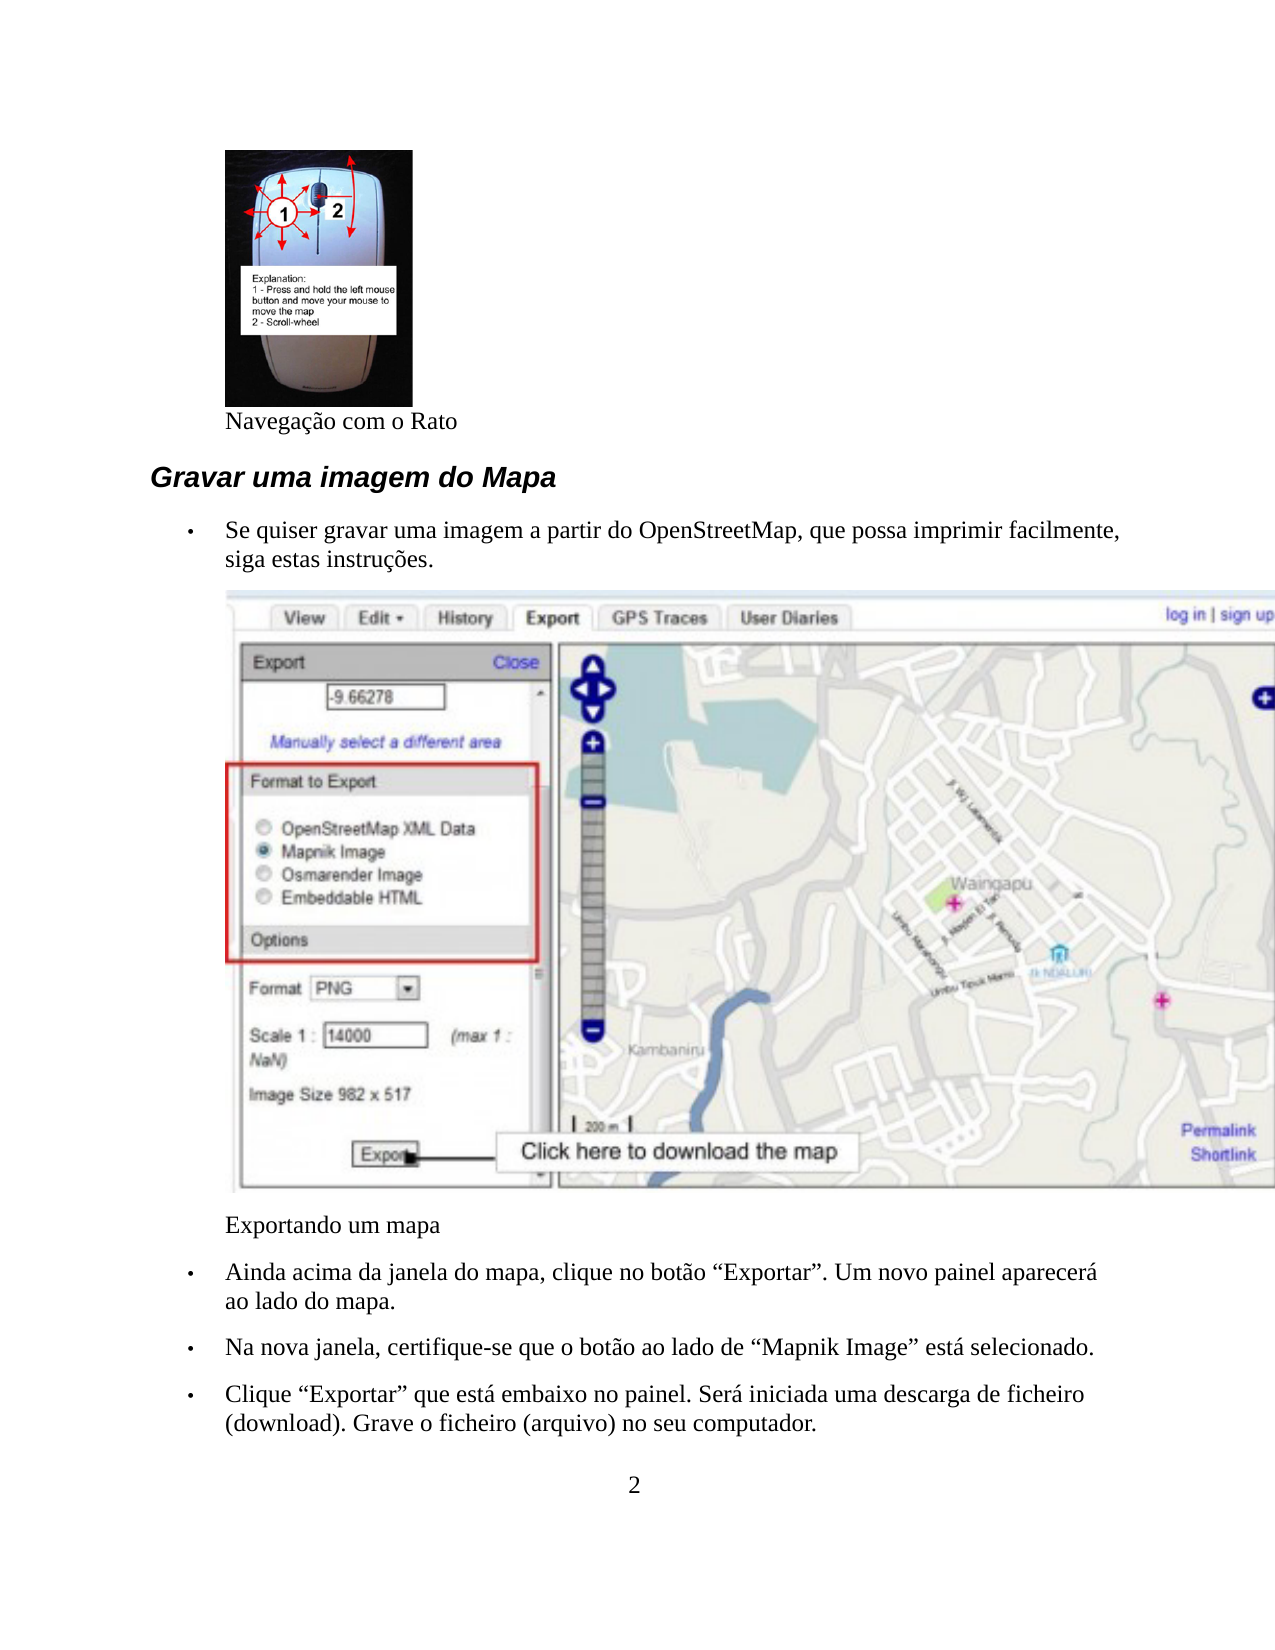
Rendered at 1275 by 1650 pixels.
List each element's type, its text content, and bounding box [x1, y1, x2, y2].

list Clique “Exportar” que está embaixo no painel. Será iniciada uma descarga de ficheiro (download). Grave o ficheiro (arquivo) no seu computador. [187, 1379, 1125, 1437]
picture [225, 590, 1275, 1193]
list Ainda acima da janela do mapa, clique no botão “Exportar”. Um novo painel aparecerá ao lado do mapa. [187, 1257, 1125, 1314]
picture [225, 150, 413, 407]
list Exportando um mapa [187, 1210, 1125, 1239]
subtitle Gravar uma imagem do Mapa [150, 460, 1125, 493]
list Navegação com o Rato [187, 406, 1125, 435]
list Se quiser gravar uma imagem a partir do OpenStreetMap, que possa imprimir facilmente, siga estas instruções. [187, 515, 1125, 572]
list Na nova janela, certifique-se que o botão ao lado de “Mapnik Image” está selecionado. [187, 1332, 1125, 1361]
